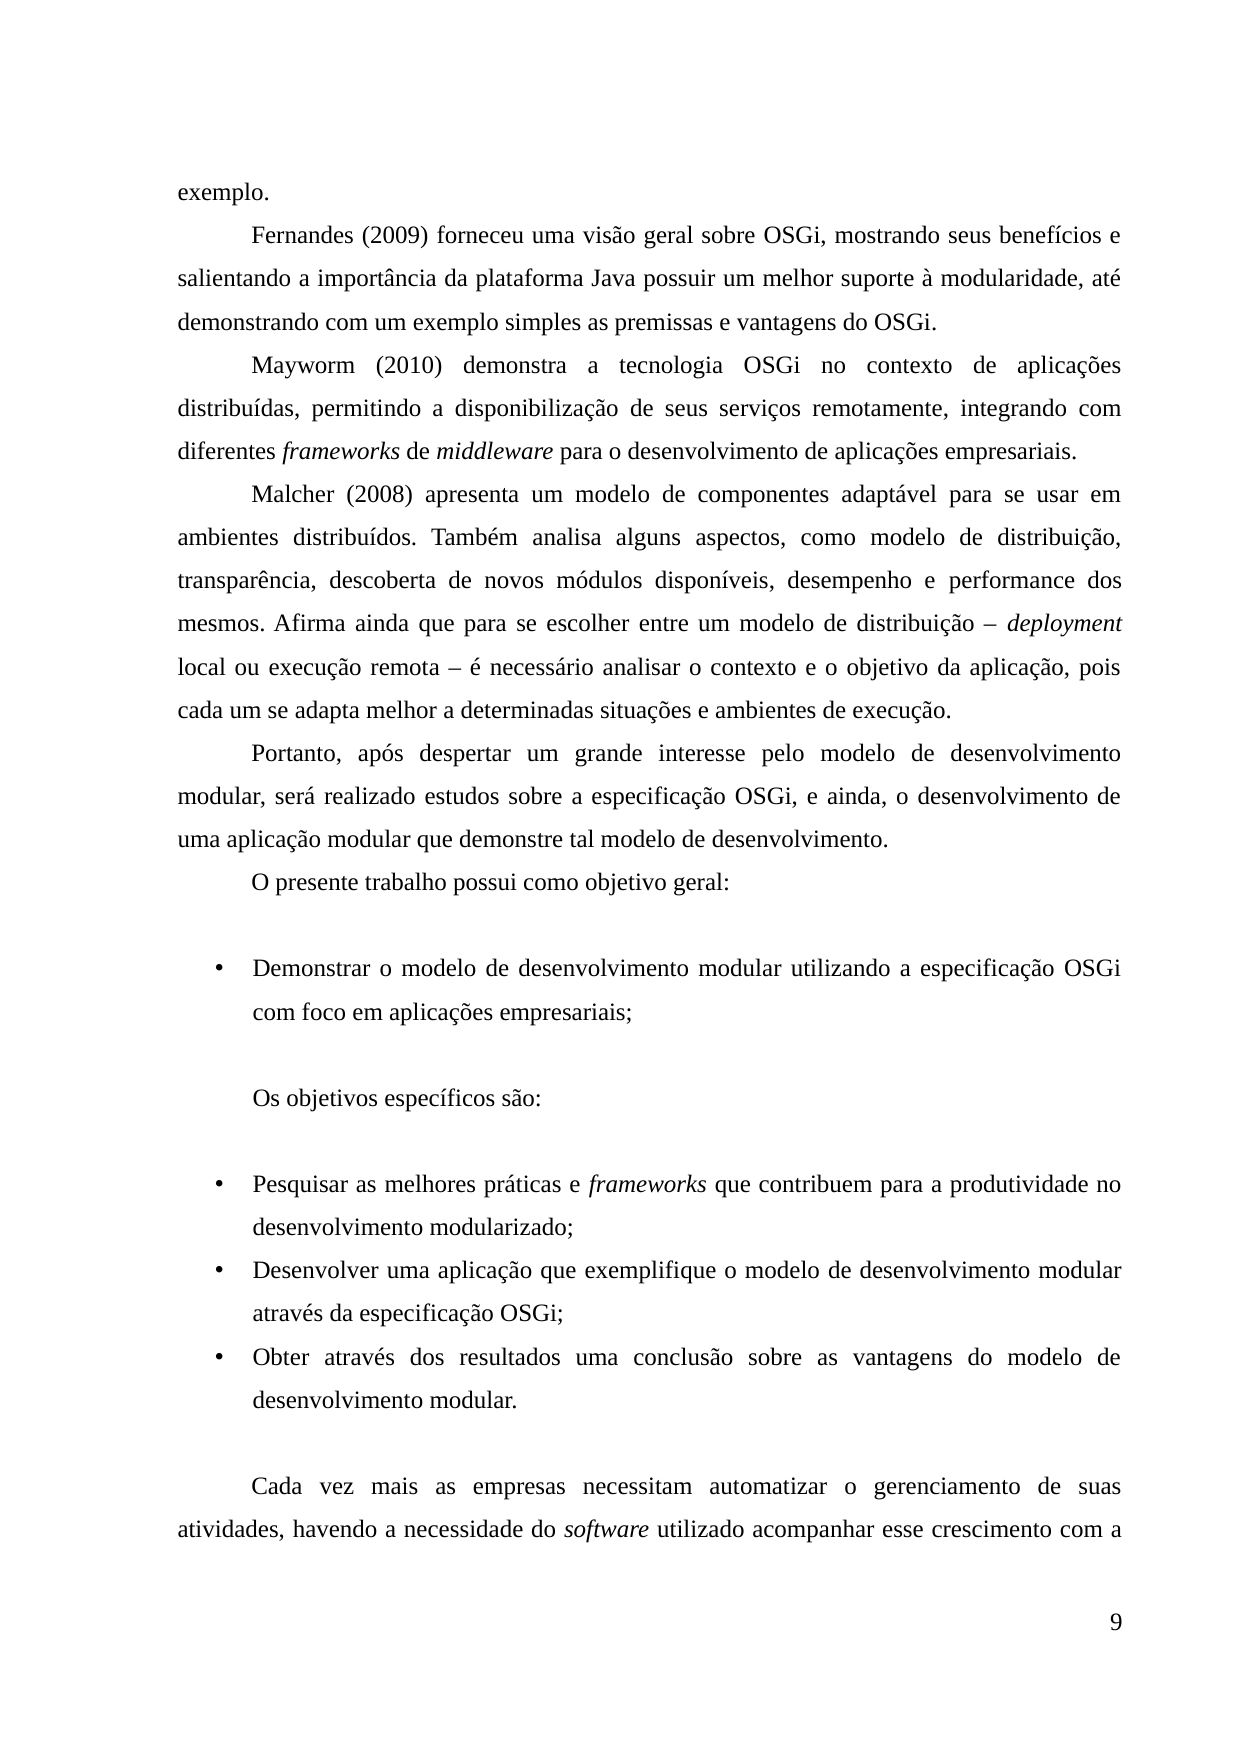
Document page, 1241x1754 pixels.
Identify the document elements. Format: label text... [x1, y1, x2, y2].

list Demonstrar o modelo de desenvolvimento modular utilizando a especificação OSGi com foco em aplicações empresariais; [215, 953, 1122, 1025]
text Fernandes (2009) forneceu uma visão geral sobre OSGi, mostrando seus benefícios e salientando a importância da plataforma Java possuir um melhor suporte à modularidade, até demonstrando com um exemplo simples as premissas e vantagens do OSGi. [177, 220, 1122, 335]
text Cada vez mais as empresas necessitam automatizar o gerenciamento de suas atividades, havendo a necessidade do software utilizado acompanhar esse crescimento com a [177, 1471, 1122, 1543]
list Obter através dos resultados uma conclusão sobre as vantagens do modelo de desenvolvimento modular. [215, 1342, 1122, 1413]
text Portanto, após despertar um grande interesse pelo modelo de desenvolvimento modular, será realizado estudos sobre a especificação OSGi, e ainda, o desenvolvimento de uma aplicação modular que demonstre tal modelo de desenvolvimento. [177, 738, 1122, 853]
text exemplo. [177, 177, 1122, 206]
list Os objetivos específicos são: [215, 1083, 1122, 1112]
text Malcher (2008) apresenta um modelo de componentes adaptável para se usar em ambientes distribuídos. Também analisa alguns aspectos, como modelo de distribuição, transparência, descoberta de novos módulos disponíveis, desempenho e performance dos mesmos. Afirma ainda que para se escolher entre um modelo de distribuição – deployment local ou execução remota – é necessário analisar o contexto e o objetivo da aplicação, pois cada um se adapta melhor a determinadas situações e ambientes de execução. [177, 479, 1122, 723]
text O presente trabalho possui como objetivo geral: [177, 867, 1122, 896]
text Mayworm (2010) demonstra a tecnologia OSGi no contexto de aplicações distribuídas, permitindo a disponibilização de seus serviços remotamente, integrando com diferentes frameworks de middleware para o desenvolvimento de aplicações empresariais. [177, 350, 1122, 465]
list Pesquisar as melhores práticas e frameworks que contribuem para a produtividade no desenvolvimento modularizado; [215, 1169, 1122, 1241]
list Desenvolver uma aplicação que exemplifique o modelo de desenvolvimento modular através da especificação OSGi; [215, 1255, 1122, 1327]
